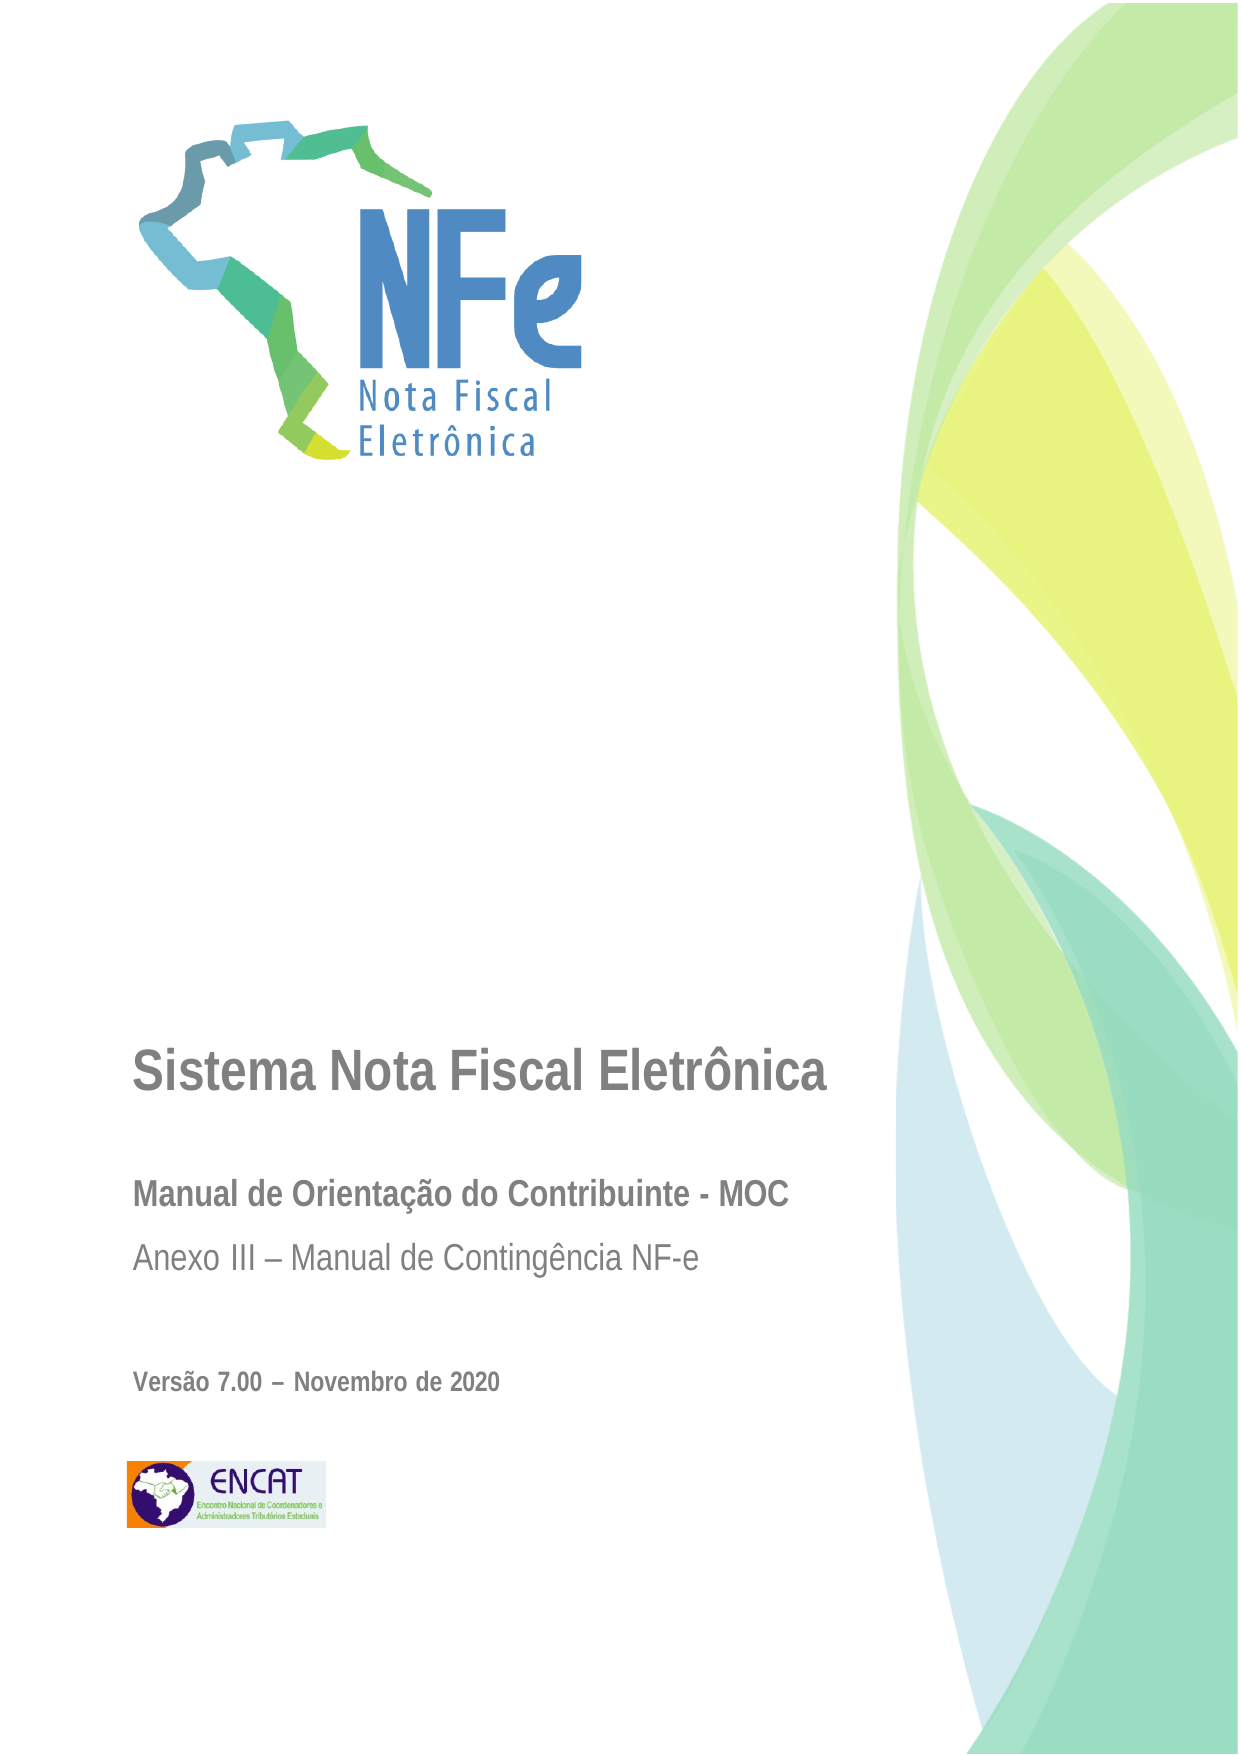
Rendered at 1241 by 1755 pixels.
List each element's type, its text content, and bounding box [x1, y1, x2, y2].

text Manual de Orientação do Contribuinte - MOC [133, 1171, 896, 1214]
subtitle [1012, 1235, 1129, 1278]
text Versão 7.00 – Novembro de 2020 [133, 1365, 912, 1398]
text [1086, 1365, 1121, 1394]
title [945, 1036, 1027, 1103]
title Sistema Nota Fiscal Eletrônica [133, 1036, 899, 1103]
text [986, 1171, 1128, 1214]
subtitle Anexo III – Manual de Contingência NF-e [133, 1235, 899, 1278]
